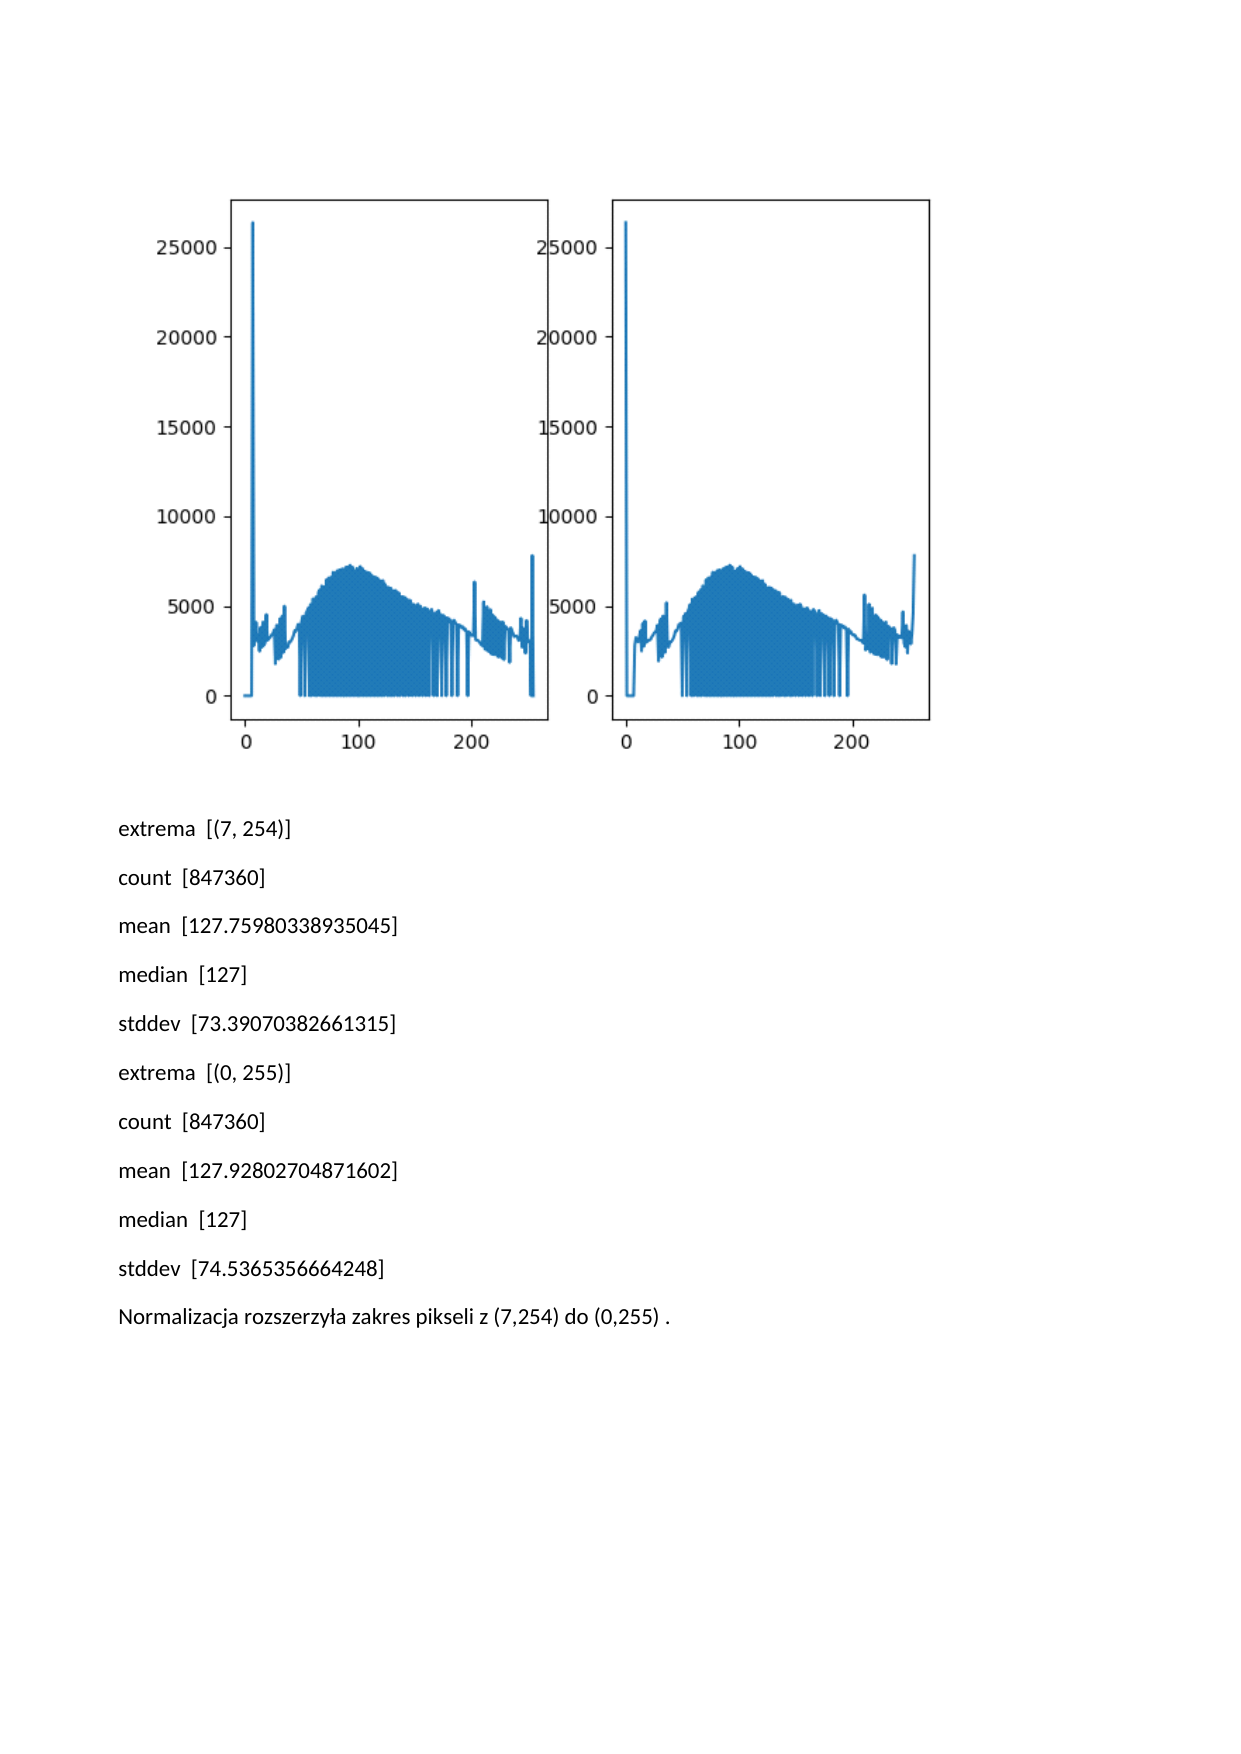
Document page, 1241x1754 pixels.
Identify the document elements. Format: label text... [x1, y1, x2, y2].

text extrema [(0, 255)] [118, 1058, 1122, 1086]
text stddev [74.5365356664248] [118, 1254, 1122, 1282]
text Normalizacja rozszerzyła zakres pikseli z (7,254) do (0,255) . [118, 1302, 1122, 1331]
text stddev [73.39070382661315] [118, 1009, 1122, 1037]
text median [127] [118, 1205, 1122, 1233]
text median [127] [118, 961, 1122, 988]
text count [847360] [118, 1107, 1122, 1135]
text mean [127.92802704871602] [118, 1156, 1122, 1184]
text extrema [(7, 254)] [118, 814, 1122, 842]
text mean [127.75980338935045] [118, 912, 1122, 940]
text count [847360] [118, 863, 1122, 891]
